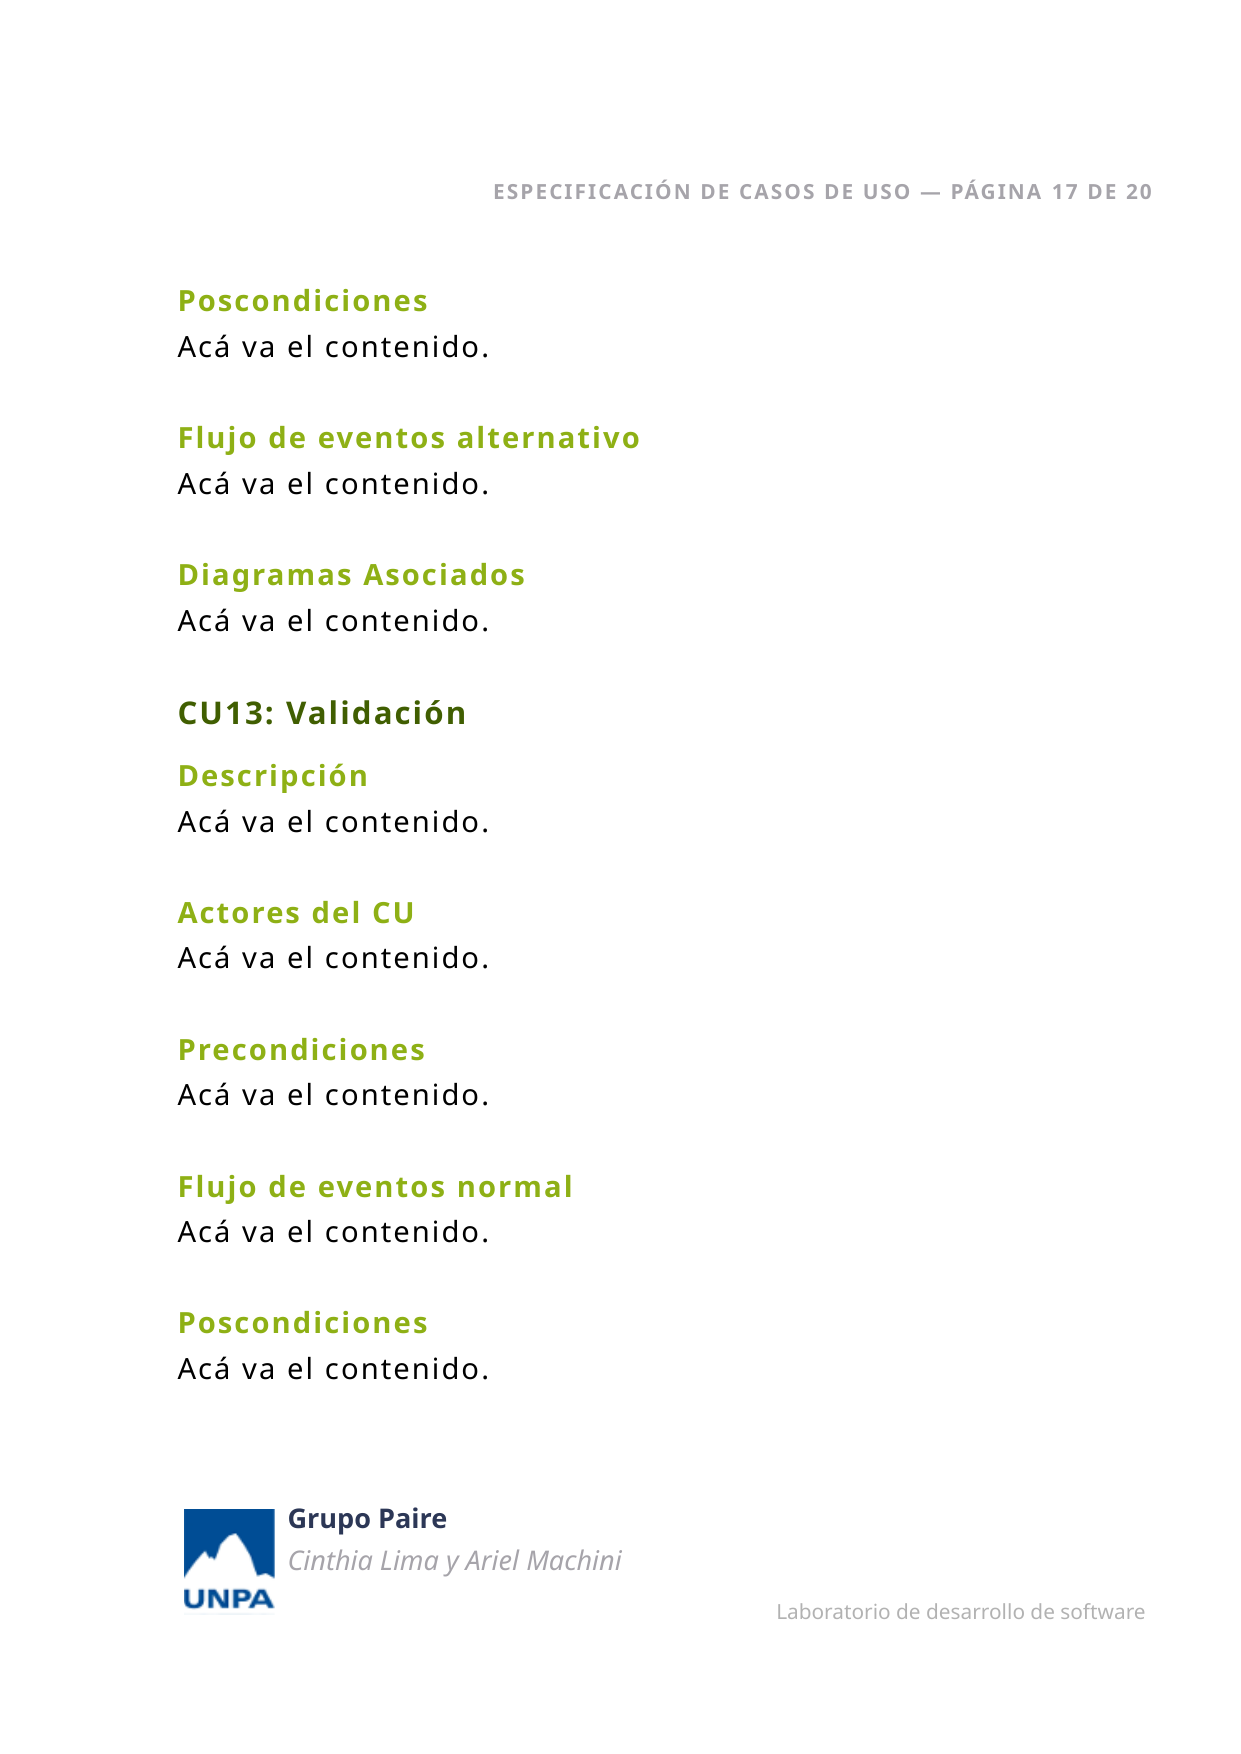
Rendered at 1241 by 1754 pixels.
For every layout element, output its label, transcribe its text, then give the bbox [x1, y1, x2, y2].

text Acá va el contenido. [177, 938, 1152, 977]
text Flujo de eventos normal [177, 1166, 1152, 1206]
text Poscondiciones [177, 281, 1152, 320]
text Acá va el contenido. [177, 1211, 1152, 1251]
text Acá va el contenido. [177, 326, 1152, 366]
text CU13: Validación [177, 691, 1152, 734]
text Descripción [177, 755, 1152, 795]
text Diagramas Asociados [177, 554, 1152, 594]
text Acá va el contenido. [177, 1348, 1152, 1388]
text Acá va el contenido. [177, 1074, 1152, 1114]
text Flujo de eventos alternativo [177, 418, 1152, 457]
text Poscondiciones [177, 1303, 1152, 1342]
text Acá va el contenido. [177, 801, 1152, 841]
text Acá va el contenido. [177, 463, 1152, 503]
text Acá va el contenido. [177, 600, 1152, 640]
picture [184, 1509, 275, 1615]
text Precondiciones [177, 1029, 1152, 1069]
text Actores del CU [177, 892, 1152, 932]
